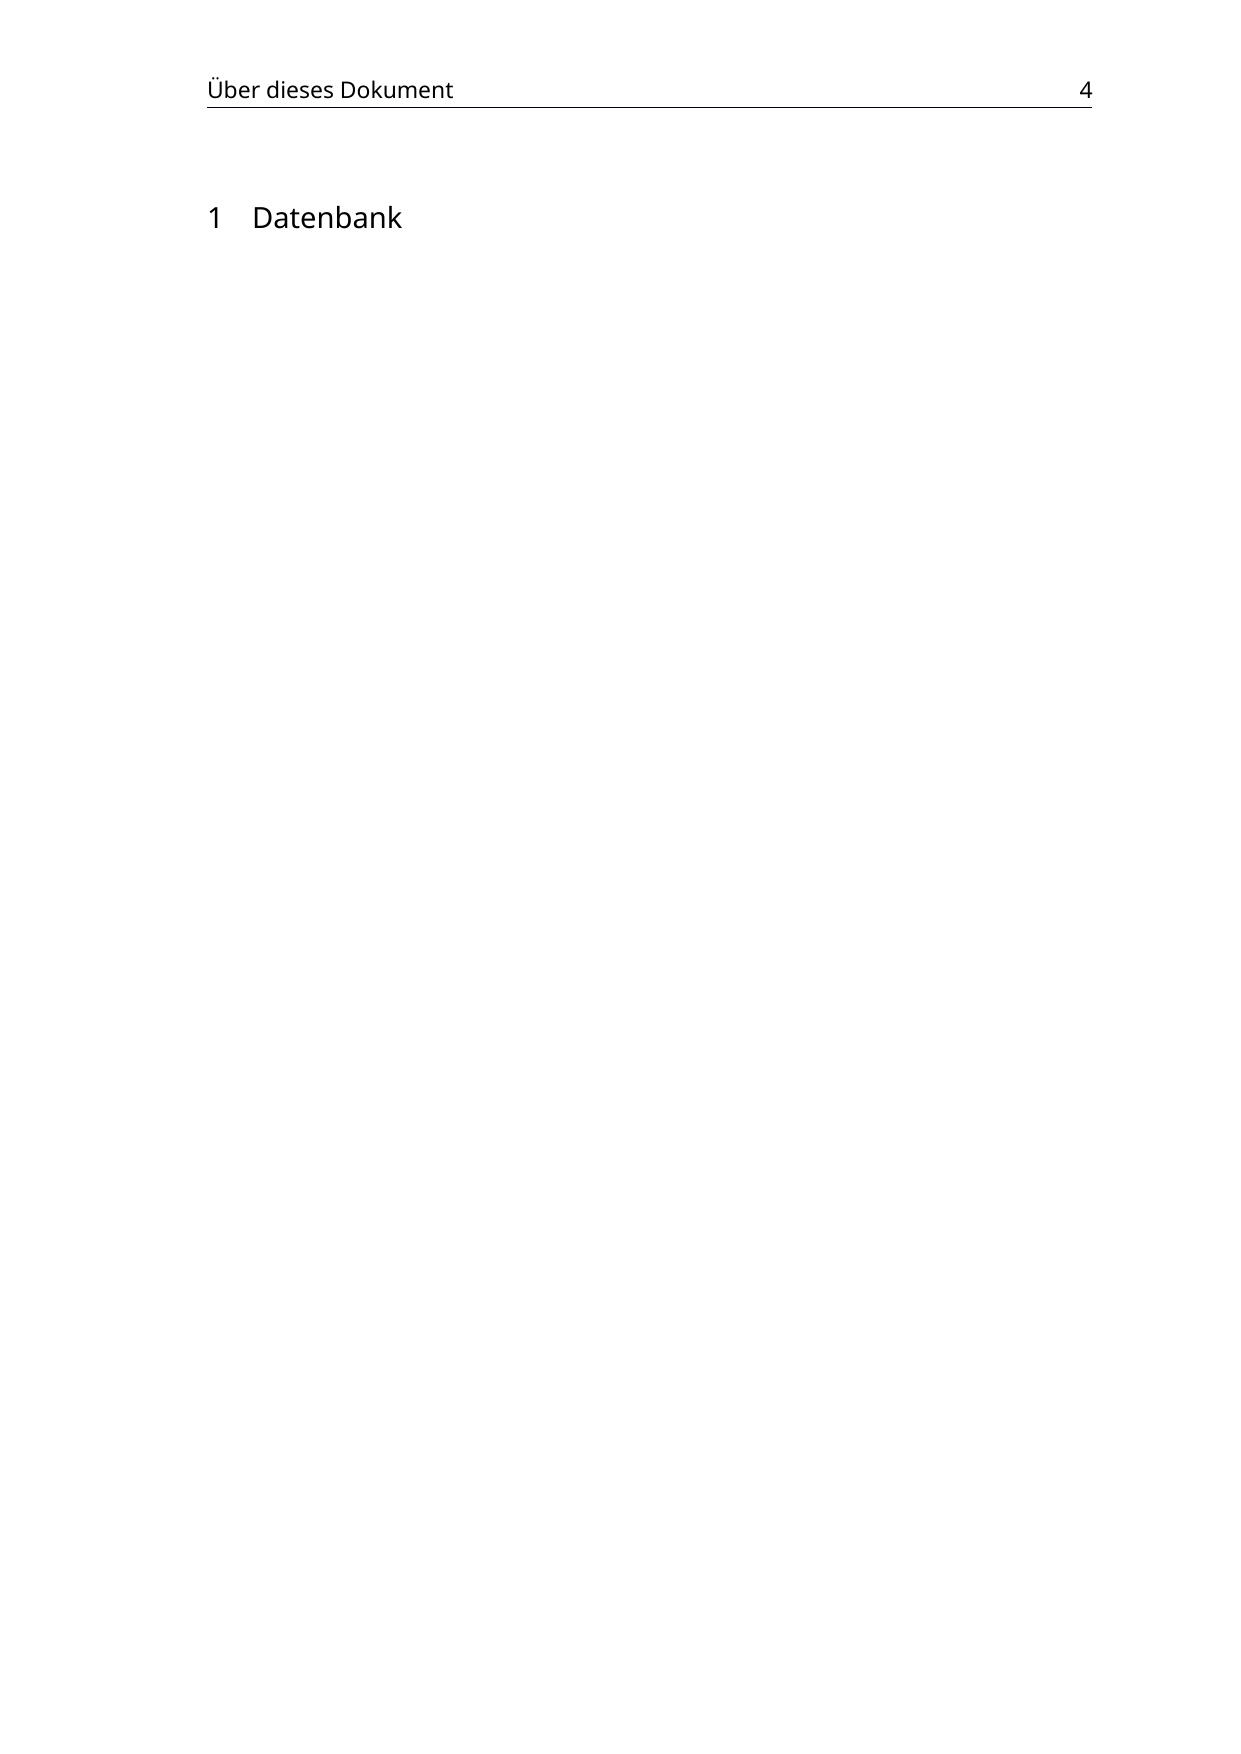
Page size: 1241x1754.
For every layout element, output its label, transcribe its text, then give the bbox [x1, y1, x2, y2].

subtitle Datenbank [207, 198, 1092, 237]
